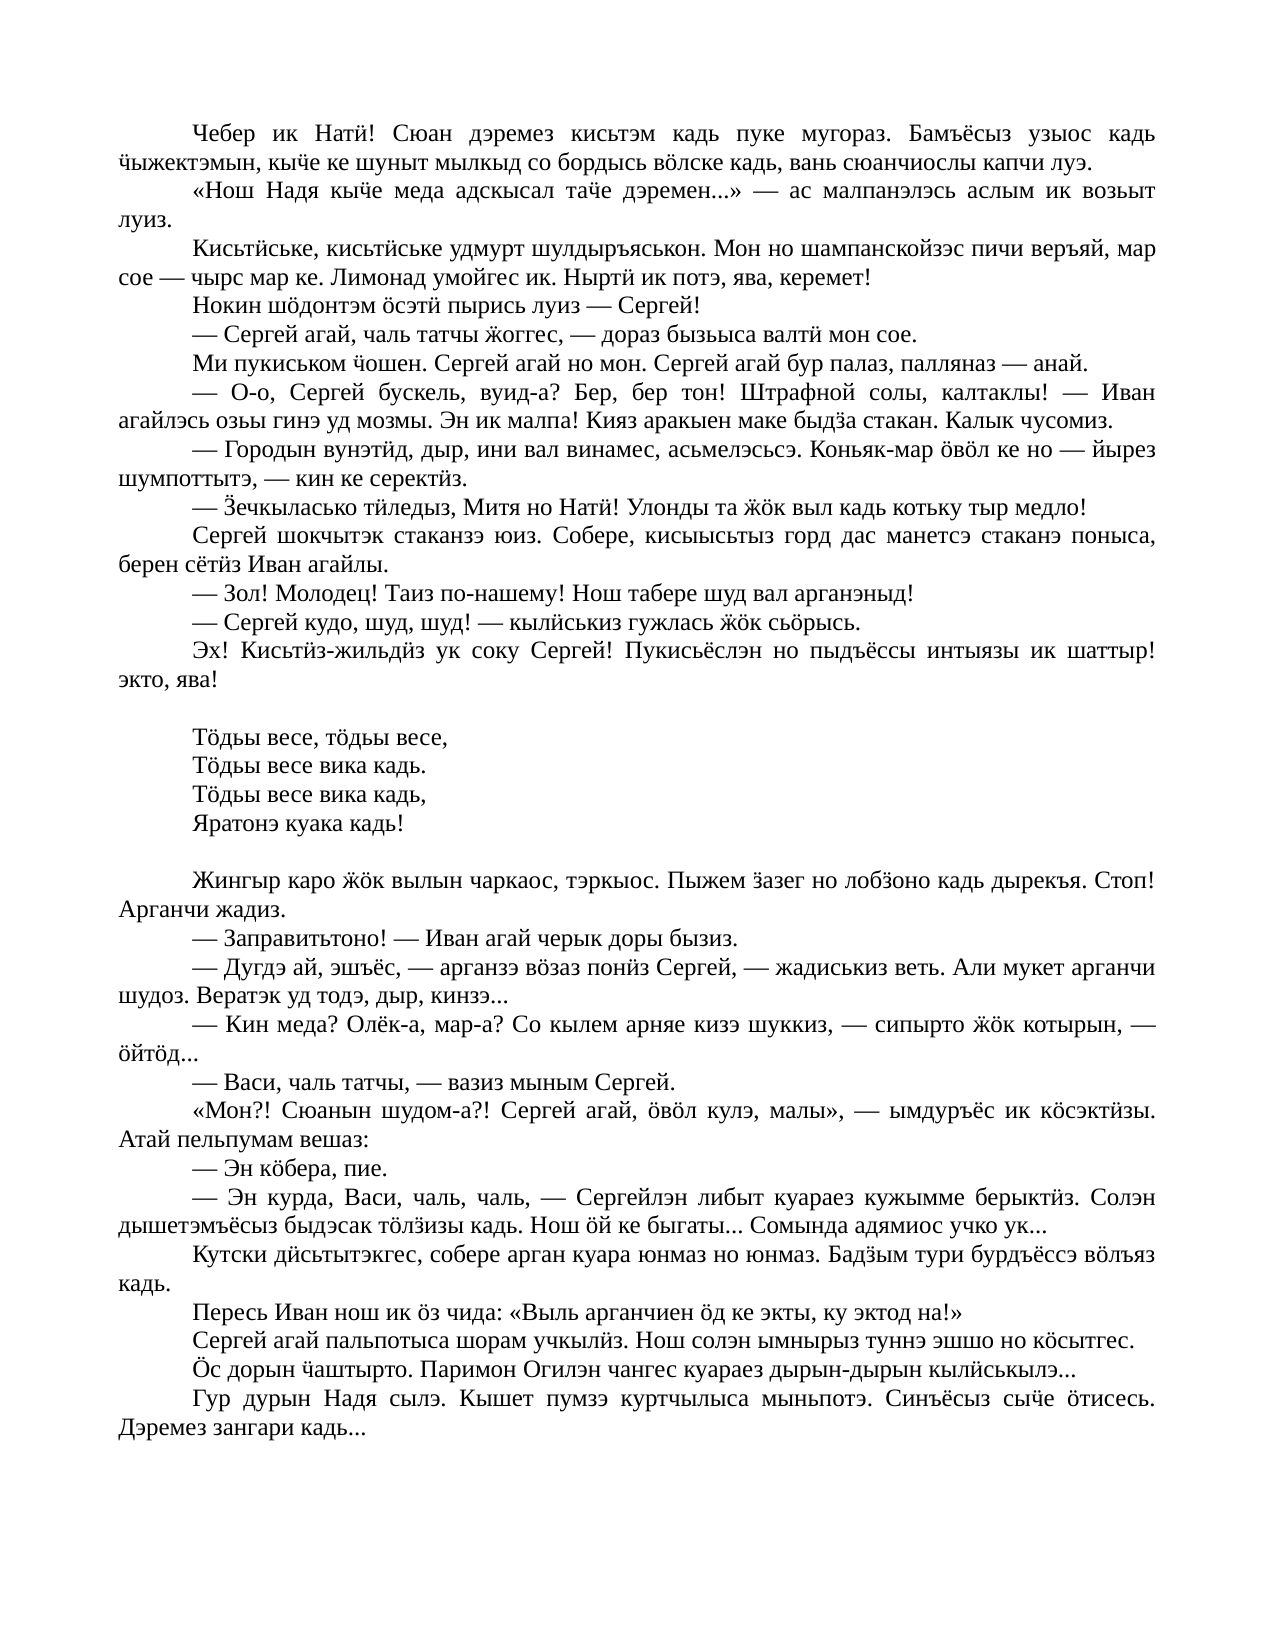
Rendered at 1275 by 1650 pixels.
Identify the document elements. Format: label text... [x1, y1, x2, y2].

text «Мон?! Сюанын шудом-а?! Сергей агай, ӧвӧл кулэ, малы», — ымдуръёс ик кӧсэктӥзы. Атай пельпумам вешаз: [118, 1096, 1157, 1153]
text — Васи, чаль татчы, — вазиз мыным Сергей. [118, 1067, 1157, 1096]
text Пересь Иван нош ик ӧз чида: «Выль арганчиен ӧд ке экты, ку эктод на!» [118, 1297, 1157, 1326]
text — Городын вунэтӥд, дыр, ини вал винамес, асьмелэсьсэ. Коньяк-мар ӧвӧл ке но — йырез шумпоттытэ, — кин ке серектӥз. [118, 434, 1157, 492]
text — Ӟечкыласько тӥледыз, Митя но Натӥ! Улонды та ӝӧк выл кадь котьку тыр медло! [118, 492, 1157, 521]
text Чебер ик Натӥ! Сюан дэремез кисьтэм кадь пуке мугораз. Бамъёсыз узыос кадь ӵыжектэмын, кыӵе ке шуныт мылкыд со бордысь вӧлске кадь, вань сюанчиослы капчи луэ. [118, 118, 1157, 176]
text — Кин меда? Олёк-а, мар-а? Со кылем арняе кизэ шуккиз, — сипырто ӝӧк котырын, — ӧйтӧд... [118, 1009, 1157, 1067]
text — Дугдэ ай, эшъёс, — арганзэ вӧзаз понӥз Сергей, — жадиськиз веть. Али мукет арганчи шудоз. Вератэк уд тодэ, дыр, кинзэ... [118, 952, 1157, 1009]
text — Сергей кудо, шуд, шуд! — кылӥськиз гужлась ӝӧк сьӧрысь. [118, 607, 1157, 636]
text — Эн кӧбера, пие. [118, 1153, 1157, 1182]
text Гур дурын Надя сылэ. Кышет пумзэ куртчылыса мыньпотэ. Синъёсыз сыӵе ӧтисесь. Дэремез зангари кадь... [118, 1383, 1157, 1441]
text — Заправитьтоно! — Иван агай черык доры бызиз. [118, 923, 1157, 952]
text Ӧс дорын ӵаштырто. Паримон Огилэн чангес куараез дырын-дырын кылӥськылэ... [118, 1354, 1157, 1383]
text Сергей шокчытэк стаканзэ юиз. Собере, кисыысьтыз горд дас манетсэ стаканэ поныса, берен сётӥз Иван агайлы. [118, 521, 1157, 578]
text Тӧдьы весе вика кадь. [118, 751, 1157, 779]
text — Зол! Молодец! Таиз по-нашему! Нош табере шуд вал арганэныд! [118, 578, 1157, 607]
text Яратонэ куака кадь! [118, 808, 1157, 837]
text Жингыр каро ӝӧк вылын чаркаос, тэркыос. Пыжем ӟазег но лобӟоно кадь дырекъя. Стоп! Арганчи жадиз. [118, 866, 1157, 923]
text Тӧдьы весе, тӧдьы весе, [118, 722, 1157, 751]
text — Сергей агай, чаль татчы ӝоггес, — дораз бызьыса валтӥ мон сое. [118, 319, 1157, 348]
text Нокин шӧдонтэм ӧсэтӥ пырись луиз — Сергей! [118, 291, 1157, 319]
text — О-о, Сергей бускель, вуид-а? Бер, бер тон! Штрафной солы, калтаклы! — Иван агайлэсь озьы гинэ уд мозмы. Эн ик малпа! Кияз аракыен маке быдӟа стакан. Калык чусомиз. [118, 377, 1157, 434]
text Кутски дӥсьтытэкгес, собере арган куара юнмаз но юнмаз. Бадӟым тури бурдъёссэ вӧлъяз кадь. [118, 1239, 1157, 1297]
text Кисьтӥське, кисьтӥське удмурт шулдыръяськон. Мон но шампанскойзэс пичи веръяй, мар сое — чырс мар ке. Лимонад умойгес ик. Ныртӥ ик потэ, ява, керемет! [118, 233, 1157, 291]
text Эх! Кисьтӥз-жильдӥз ук соку Сергей! Пукисьёслэн но пыдъёссы интыязы ик шаттыр! экто, ява! [118, 636, 1157, 693]
text — Эн курда, Васи, чаль, чаль, — Сергейлэн либыт куараез кужымме берыктӥз. Солэн дышетэмъёсыз быдэсак тӧлӟизы кадь. Нош ӧй ке быгаты... Сомында адямиос учко ук... [118, 1182, 1157, 1239]
text Ми пукиськом ӵошен. Сергей агай но мон. Сергей агай бур палаз, палляназ — анай. [118, 348, 1157, 377]
text «Нош Надя кыӵе меда адскысал таӵе дэремен...» — ас малпанэлэсь аслым ик возьыт луиз. [118, 176, 1157, 233]
text Тӧдьы весе вика кадь, [118, 779, 1157, 808]
text Сергей агай пальпотыса шорам учкылӥз. Нош солэн ымнырыз туннэ эшшо но кӧсытгес. [118, 1326, 1157, 1354]
